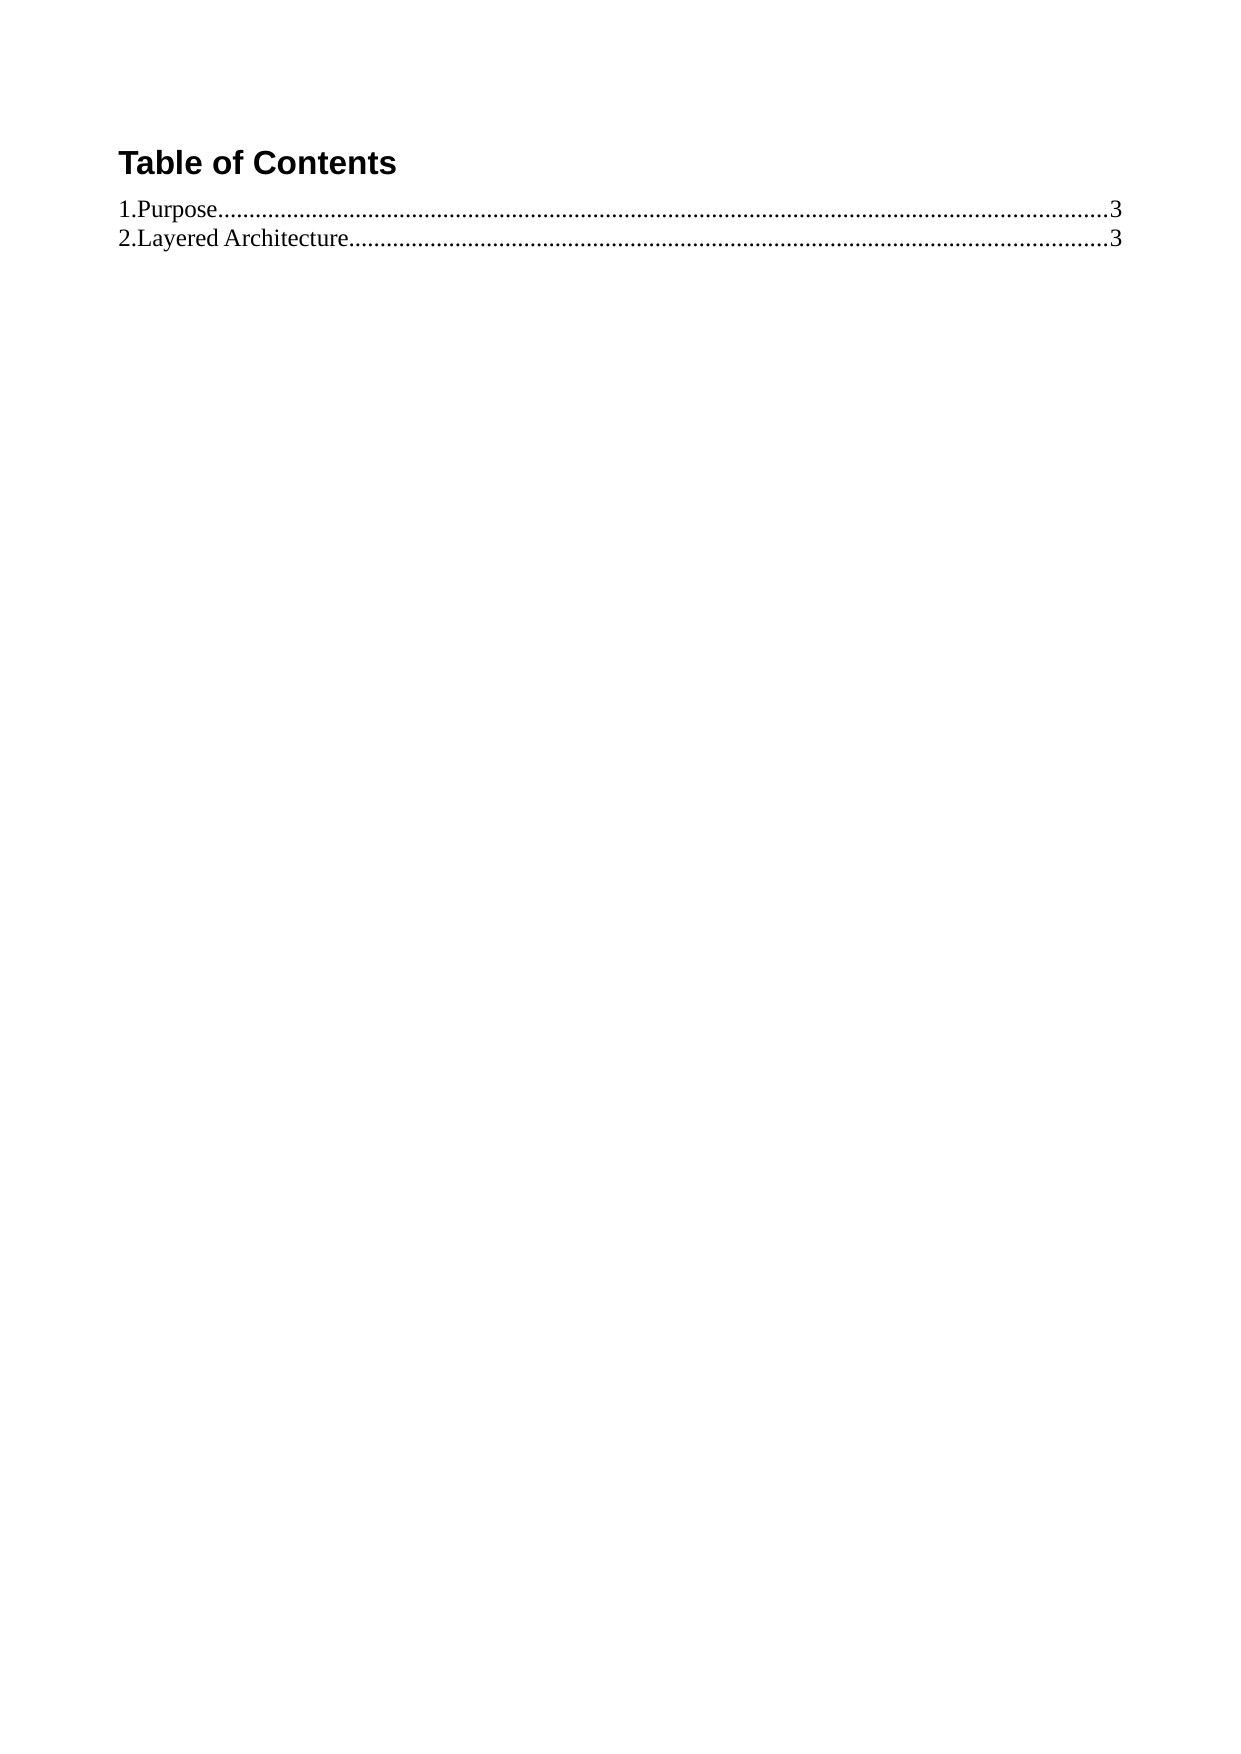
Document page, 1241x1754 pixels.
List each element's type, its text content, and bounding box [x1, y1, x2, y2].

text 1.Purpose 3 [118, 194, 1122, 223]
text 2.Layered Architecture 3 [118, 223, 1122, 252]
subtitle Table of Contents [118, 143, 1122, 182]
